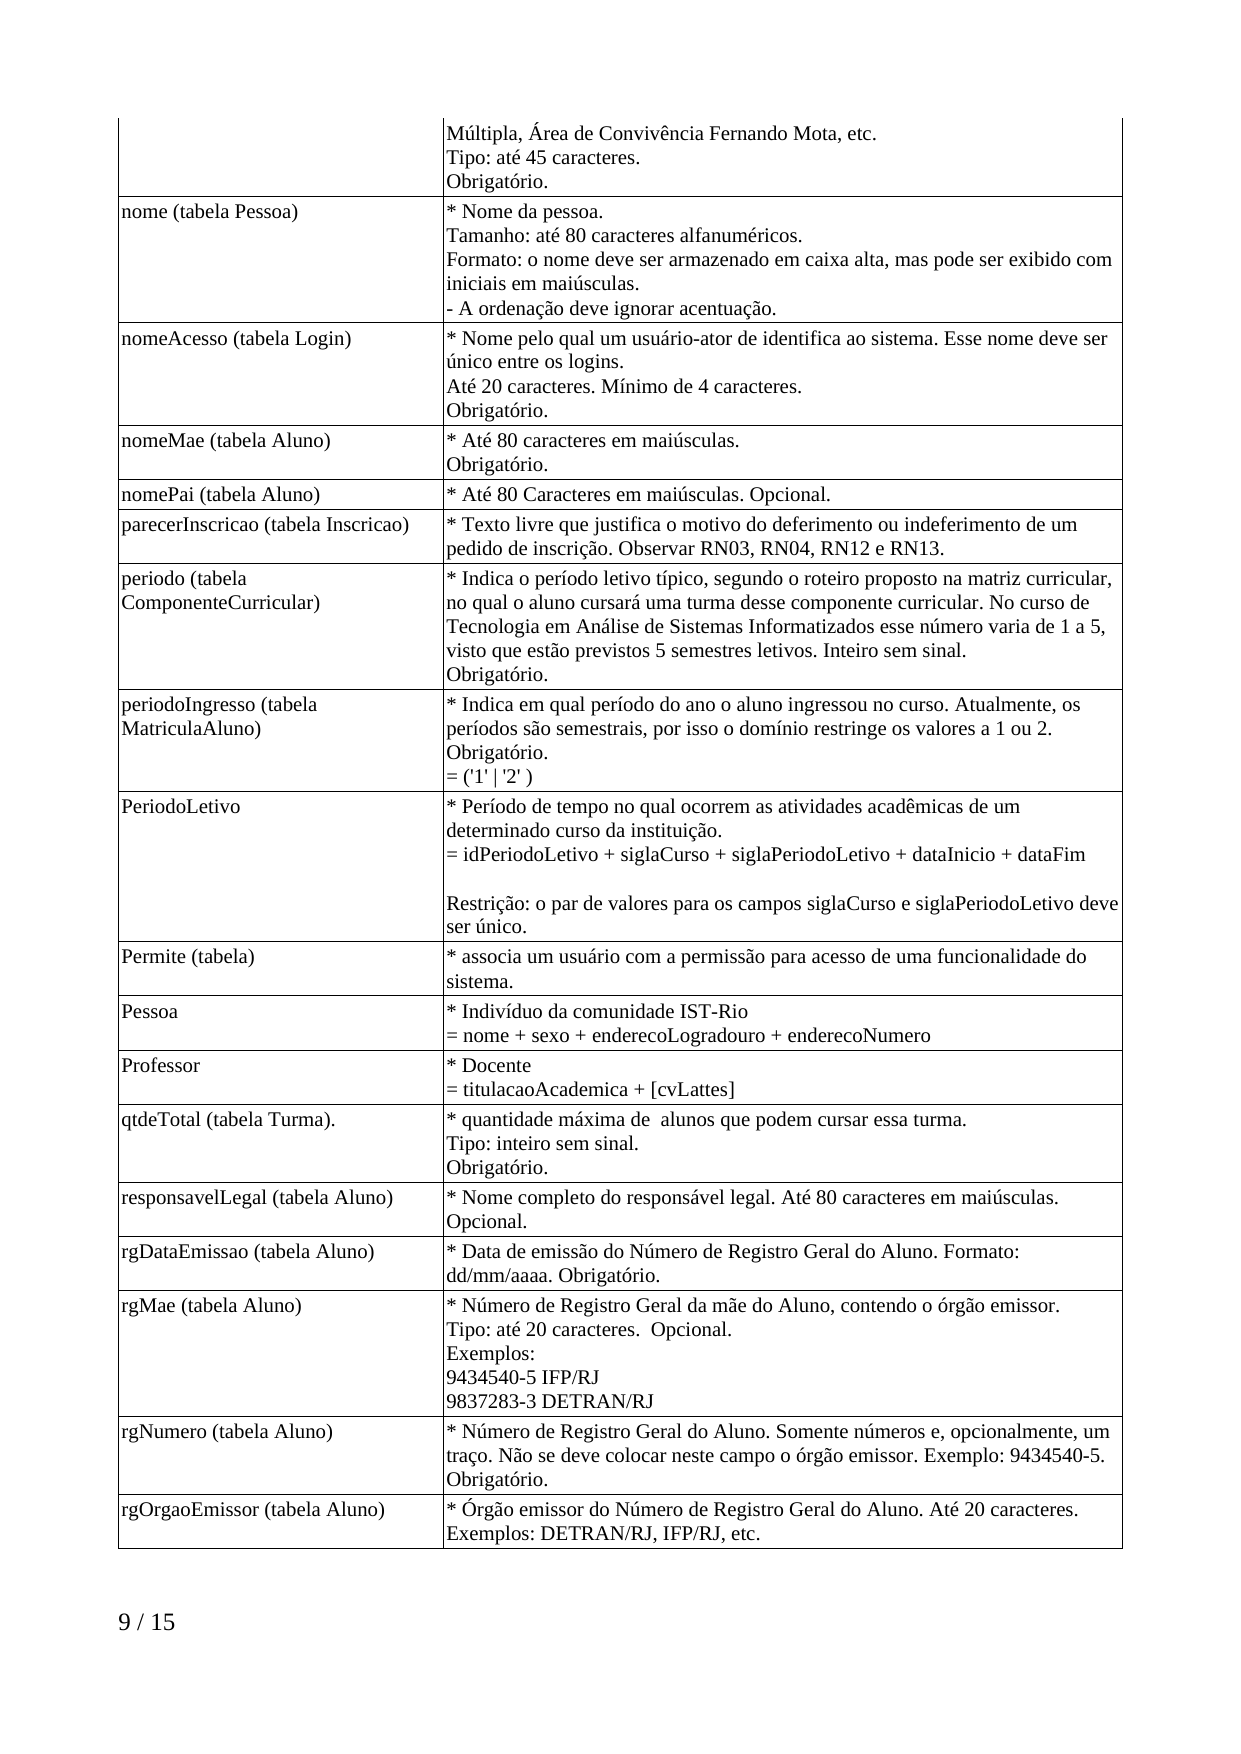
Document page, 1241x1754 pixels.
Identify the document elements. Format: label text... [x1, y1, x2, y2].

table_cell periodo (tabela ComponenteCurricular) [119, 564, 443, 689]
table_cell * Indica o período letivo típico, segundo o roteiro proposto na matriz curricular, no qual o aluno cursará uma turma desse componente curricular. No curso de Tecnologia em Análise de Sistemas Informatizados esse número varia de 1 a 5, visto que estão previstos 5 semestres letivos. Inteiro sem sinal. Obrigatório. [444, 564, 1122, 689]
table_cell * quantidade máxima de alunos que podem cursar essa turma. Tipo: inteiro sem sinal. Obrigatório. [444, 1105, 1122, 1182]
table_cell * Docente = titulacaoAcademica + [cvLattes] [444, 1051, 1122, 1104]
table_cell nome (tabela Pessoa) [119, 197, 443, 322]
table_cell * Indivíduo da comunidade IST-Rio = nome + sexo + enderecoLogradouro + enderecoNumero [444, 996, 1122, 1050]
table_cell Permite (tabela) [119, 942, 443, 995]
table_cell * Órgão emissor do Número de Registro Geral do Aluno. Até 20 caracteres. Exemplos: DETRAN/RJ, IFP/RJ, etc. [444, 1495, 1122, 1548]
table_cell * Número de Registro Geral da mãe do Aluno, contendo o órgão emissor. Tipo: até 20 caracteres. Opcional. Exemplos: 9434540-5 IFP/RJ 9837283-3 DETRAN/RJ [444, 1291, 1122, 1416]
table_cell nomePai (tabela Aluno) [119, 480, 443, 509]
table_cell nomeAcesso (tabela Login) [119, 323, 443, 425]
table_cell responsavelLegal (tabela Aluno) [119, 1183, 443, 1236]
table_cell * Número de Registro Geral do Aluno. Somente números e, opcionalmente, um traço. Não se deve colocar neste campo o órgão emissor. Exemplo: 9434540-5. Obrigatório. [444, 1417, 1122, 1494]
table_cell PeriodoLetivo [119, 792, 443, 941]
table_cell rgOrgaoEmissor (tabela Aluno) [119, 1495, 443, 1548]
table_cell * Nome completo do responsável legal. Até 80 caracteres em maiúsculas. Opcional. [444, 1183, 1122, 1236]
table_cell rgDataEmissao (tabela Aluno) [119, 1237, 443, 1290]
table_cell Múltipla, Área de Convivência Fernando Mota, etc. Tipo: até 45 caracteres. Obrigatório. [444, 118, 1122, 196]
table_cell rgMae (tabela Aluno) [119, 1291, 443, 1416]
table_cell Professor [119, 1051, 443, 1104]
table_cell Pessoa [119, 996, 443, 1050]
table_cell * Período de tempo no qual ocorrem as atividades acadêmicas de um determinado curso da instituição. = idPeriodoLetivo + siglaCurso + siglaPeriodoLetivo + dataInicio + dataFim Restrição: o par de valores para os campos siglaCurso e siglaPeriodoLetivo deve ser único. [444, 792, 1122, 941]
table_cell nomeMae (tabela Aluno) [119, 426, 443, 479]
table_cell * associa um usuário com a permissão para acesso de uma funcionalidade do sistema. [444, 942, 1122, 995]
table_cell qtdeTotal (tabela Turma). [119, 1105, 443, 1182]
table_cell * Nome pelo qual um usuário-ator de identifica ao sistema. Esse nome deve ser único entre os logins. Até 20 caracteres. Mínimo de 4 caracteres. Obrigatório. [444, 323, 1122, 425]
table_cell rgNumero (tabela Aluno) [119, 1417, 443, 1494]
table_cell * Até 80 Caracteres em maiúsculas. Opcional. [444, 480, 1122, 509]
table_cell * Indica em qual período do ano o aluno ingressou no curso. Atualmente, os períodos são semestrais, por isso o domínio restringe os valores a 1 ou 2. Obrigatório. = ('1' | '2' ) [444, 690, 1122, 791]
table_cell [119, 118, 443, 196]
table_cell * Texto livre que justifica o motivo do deferimento ou indeferimento de um pedido de inscrição. Observar RN03, RN04, RN12 e RN13. [444, 510, 1122, 563]
table_cell * Até 80 caracteres em maiúsculas. Obrigatório. [444, 426, 1122, 479]
table_cell * Data de emissão do Número de Registro Geral do Aluno. Formato: dd/mm/aaaa. Obrigatório. [444, 1237, 1122, 1290]
table_cell periodoIngresso (tabela MatriculaAluno) [119, 690, 443, 791]
table_cell * Nome da pessoa. Tamanho: até 80 caracteres alfanuméricos. Formato: o nome deve ser armazenado em caixa alta, mas pode ser exibido com iniciais em maiúsculas. - A ordenação deve ignorar acentuação. [444, 197, 1122, 322]
table_cell parecerInscricao (tabela Inscricao) [119, 510, 443, 563]
